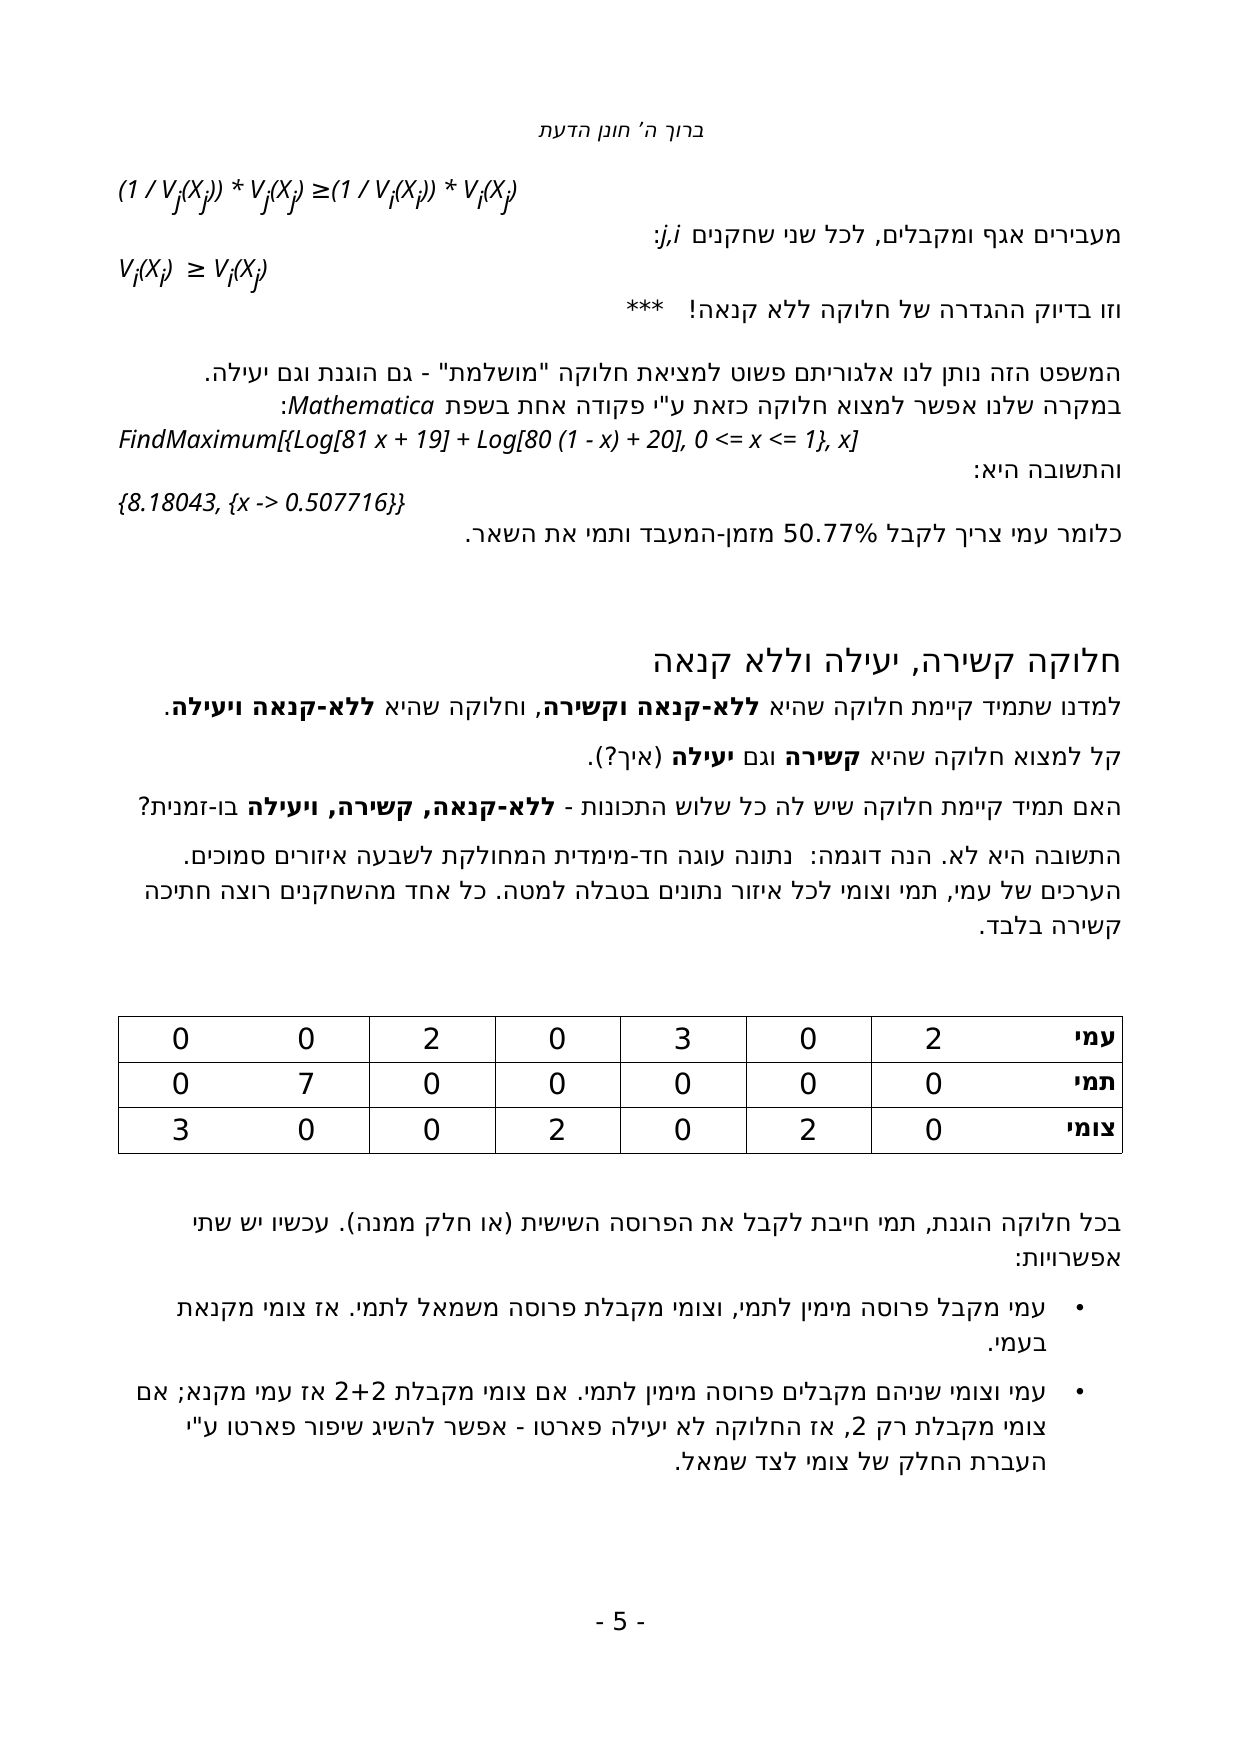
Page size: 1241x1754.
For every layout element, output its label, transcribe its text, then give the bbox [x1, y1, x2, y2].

text האם תמיד קיימת חלוקה שיש לה כל שלוש התכונות - ללא-קנאה, קשירה, ויעילה בו-זמנית? [118, 792, 1122, 821]
table_header 0 [244, 1017, 369, 1062]
table_cell 7 [244, 1063, 369, 1107]
table_header 2 [370, 1017, 495, 1062]
table_cell 3 [119, 1108, 244, 1153]
text התשובה היא לא. הנה דוגמה: נתונה עוגה חד-מימדית המחולקת לשבעה איזורים סמוכים. הערכים של עמי, תמי וצומי לכל איזור נתונים בטבלה למטה. כל אחד מהשחקנים רוצה חתיכה קשירה בלבד. [118, 841, 1122, 940]
table_cell צומי [997, 1108, 1122, 1153]
table_header 3 [621, 1017, 746, 1062]
text FindMaximum[{Log[81 x + 19] + Log[80 (1 - x) + 20], 0 <= x <= 1}, x] [118, 422, 1122, 456]
table_header 0 [747, 1017, 871, 1062]
list עמי מקבל פרוסה מימין לתמי, וצומי מקבלת פרוסה משמאל לתמי. אז צומי מקנאת בעמי. [118, 1293, 1084, 1357]
list עמי וצומי שניהם מקבלים פרוסה מימין לתמי. אם צומי מקבלת 2+2 אז עמי מקנא; אם צומי מקבלת רק 2, אז החלוקה לא יעילה פארטו - אפשר להשיג שיפור פארטו ע"י העברת החלק של צומי לצד שמאל. [118, 1377, 1084, 1477]
text המשפט הזה נותן לנו אלגוריתם פשוט למציאת חלוקה "מושלמת" - גם הוגנת וגם יעילה. במקרה שלנו אפשר למצוא חלוקה כזאת ע"י פקודה אחת בשפת Mathematica: [118, 358, 1122, 422]
table_header 2 [872, 1017, 997, 1062]
text למדנו שתמיד קיימת חלוקה שהיא ללא-קנאה וקשירה, וחלוקה שהיא ללא-קנאה ויעילה. [118, 692, 1122, 722]
table_cell 0 [872, 1063, 997, 1107]
table_cell 0 [119, 1063, 244, 1107]
table_cell 0 [747, 1063, 871, 1107]
table_cell 0 [370, 1108, 495, 1153]
table_cell 0 [244, 1108, 369, 1153]
text מעבירים אגף ומקבלים, לכל שני שחקנים j,i: [118, 216, 1122, 251]
text Vi(Xi) ≥ Vi(Xj) [118, 251, 1122, 295]
table_header עמי [997, 1017, 1122, 1062]
table_cell 2 [747, 1108, 871, 1153]
text וזו בדיוק ההגדרה של חלוקה ללא קנאה! *** [118, 295, 1122, 324]
text כלומר עמי צריך לקבל 50.77% מזמן-המעבד ותמי את השאר. [118, 519, 1122, 548]
table_cell 0 [621, 1063, 746, 1107]
table_cell 0 [621, 1108, 746, 1153]
text (1 / Vj(Xj)) * Vj(Xj) ≥(1 / Vi(Xi)) * Vi(Xj) [118, 172, 1122, 216]
table_cell 0 [370, 1063, 495, 1107]
text והתשובה היא: [118, 456, 1122, 485]
table_cell 0 [496, 1063, 620, 1107]
table_header 0 [119, 1017, 244, 1062]
text בכל חלוקה הוגנת, תמי חייבת לקבל את הפרוסה השישית (או חלק ממנה). עכשיו יש שתי אפשרויות: [118, 1208, 1122, 1272]
text קל למצוא חלוקה שהיא קשירה וגם יעילה (איך?). [118, 742, 1122, 771]
subtitle חלוקה קשירה, יעילה וללא קנאה [118, 641, 1122, 680]
table_header 0 [496, 1017, 620, 1062]
table_cell 0 [872, 1108, 997, 1153]
text {8.18043, {x -> 0.507716}} [118, 485, 1122, 519]
table_cell תמי [997, 1063, 1122, 1107]
table_cell 2 [496, 1108, 620, 1153]
